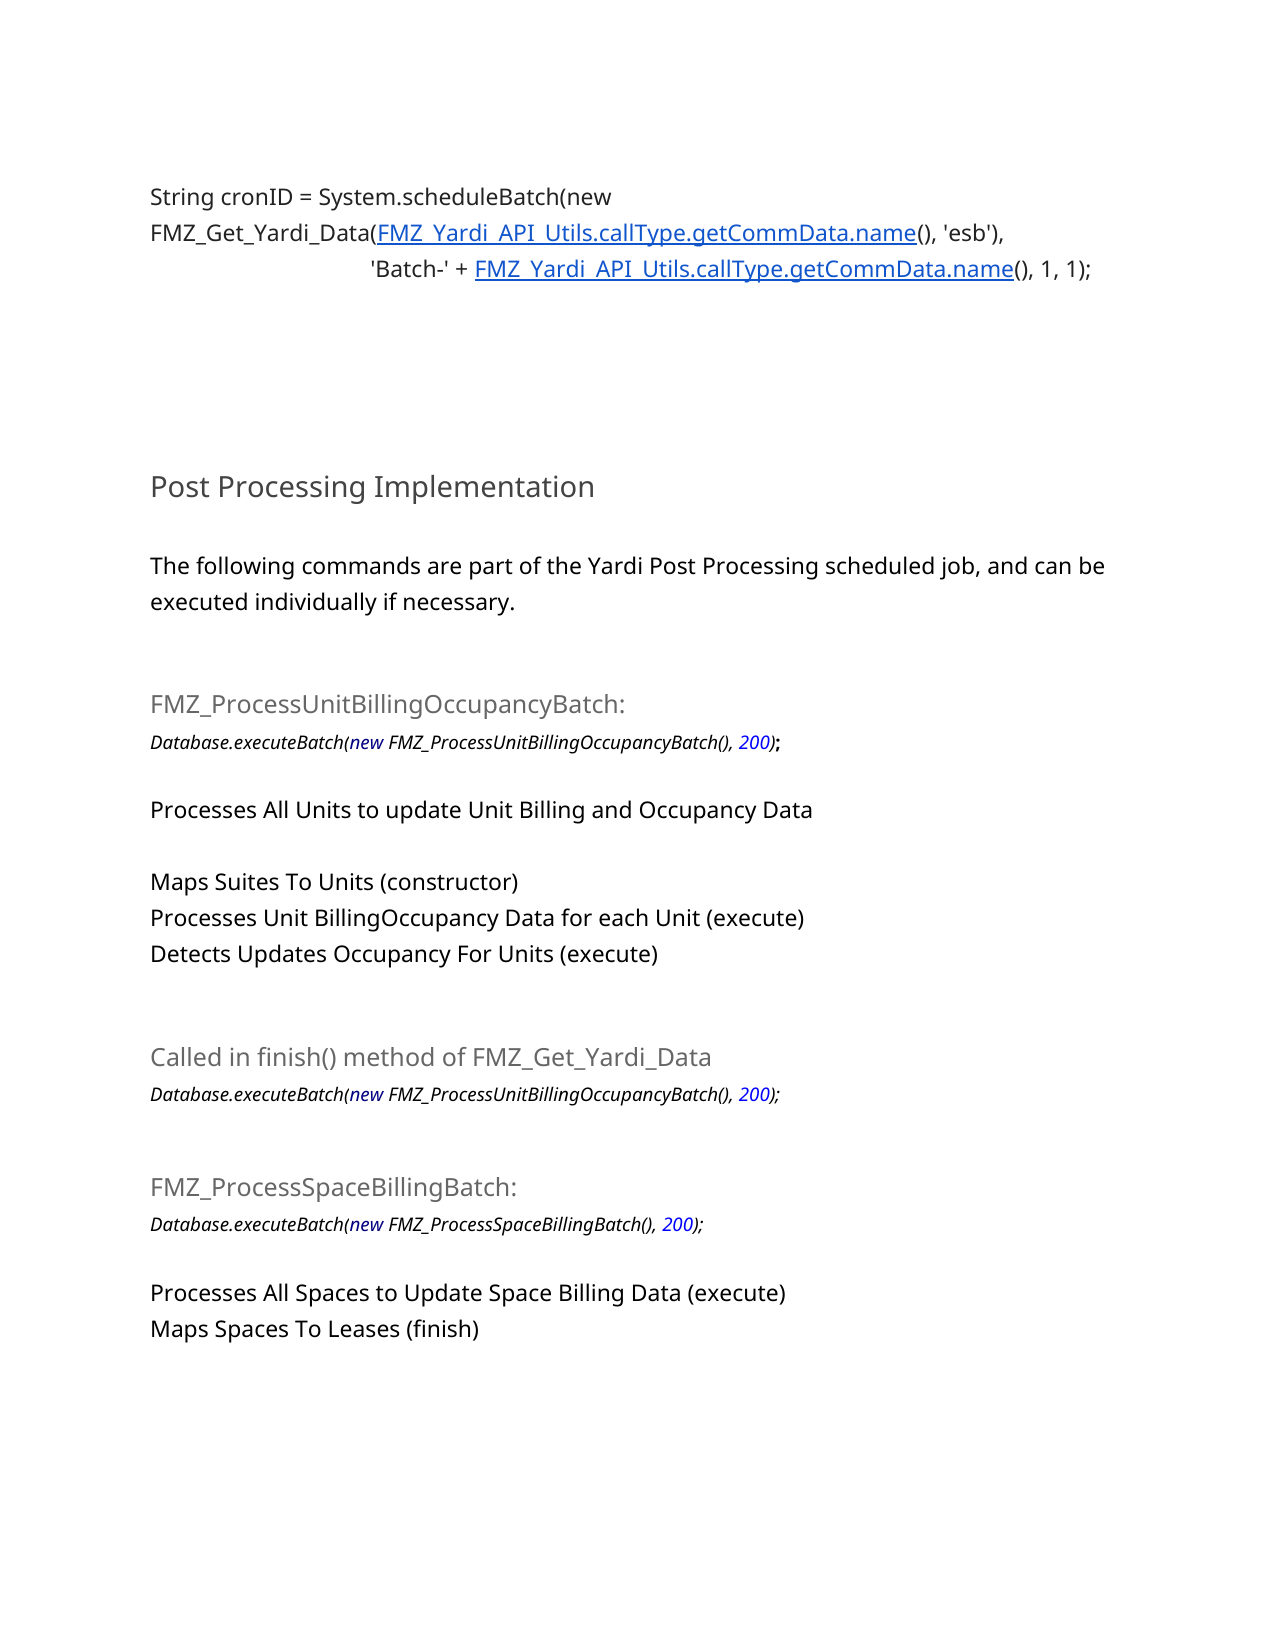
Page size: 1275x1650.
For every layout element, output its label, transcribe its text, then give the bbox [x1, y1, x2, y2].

subtitle Post Processing Implementation [150, 466, 1125, 506]
text Database.executeBatch(new FMZ_ProcessUnitBillingOccupancyBatch(), 200); [150, 1082, 1125, 1107]
text Maps Spaces To Leases (finish) [150, 1313, 1125, 1344]
text Detects Updates Occupancy For Units (execute) [150, 938, 1125, 969]
subtitle FMZ_ProcessUnitBillingOccupancyBatch: [150, 687, 1125, 721]
text 'Batch-' + FMZ_Yardi_API_Utils.callType.getCommData.name(), 1, 1); [150, 253, 1125, 284]
subtitle Called in finish() method of FMZ_Get_Yardi_Data [150, 1039, 1125, 1073]
text Processes Unit BillingOccupancy Data for each Unit (execute) [150, 902, 1125, 933]
text Processes All Units to update Unit Billing and Occupancy Data [150, 794, 1125, 826]
text String cronID = System.scheduleBatch(new FMZ_Get_Yardi_Data(FMZ_Yardi_API_Utils.callType.getCommData.name(), 'esb'), [150, 181, 1125, 248]
text The following commands are part of the Yardi Post Processing scheduled job, and can be executed individually if necessary. [150, 550, 1125, 617]
text Database.executeBatch(new FMZ_ProcessSpaceBillingBatch(), 200); [150, 1212, 1125, 1237]
text Database.executeBatch(new FMZ_ProcessUnitBillingOccupancyBatch(), 200); [150, 729, 1125, 755]
text Maps Suites To Units (constructor) [150, 866, 1125, 898]
subtitle FMZ_ProcessSpaceBillingBatch: [150, 1169, 1125, 1203]
text Processes All Spaces to Update Space Billing Data (execute) [150, 1277, 1125, 1308]
